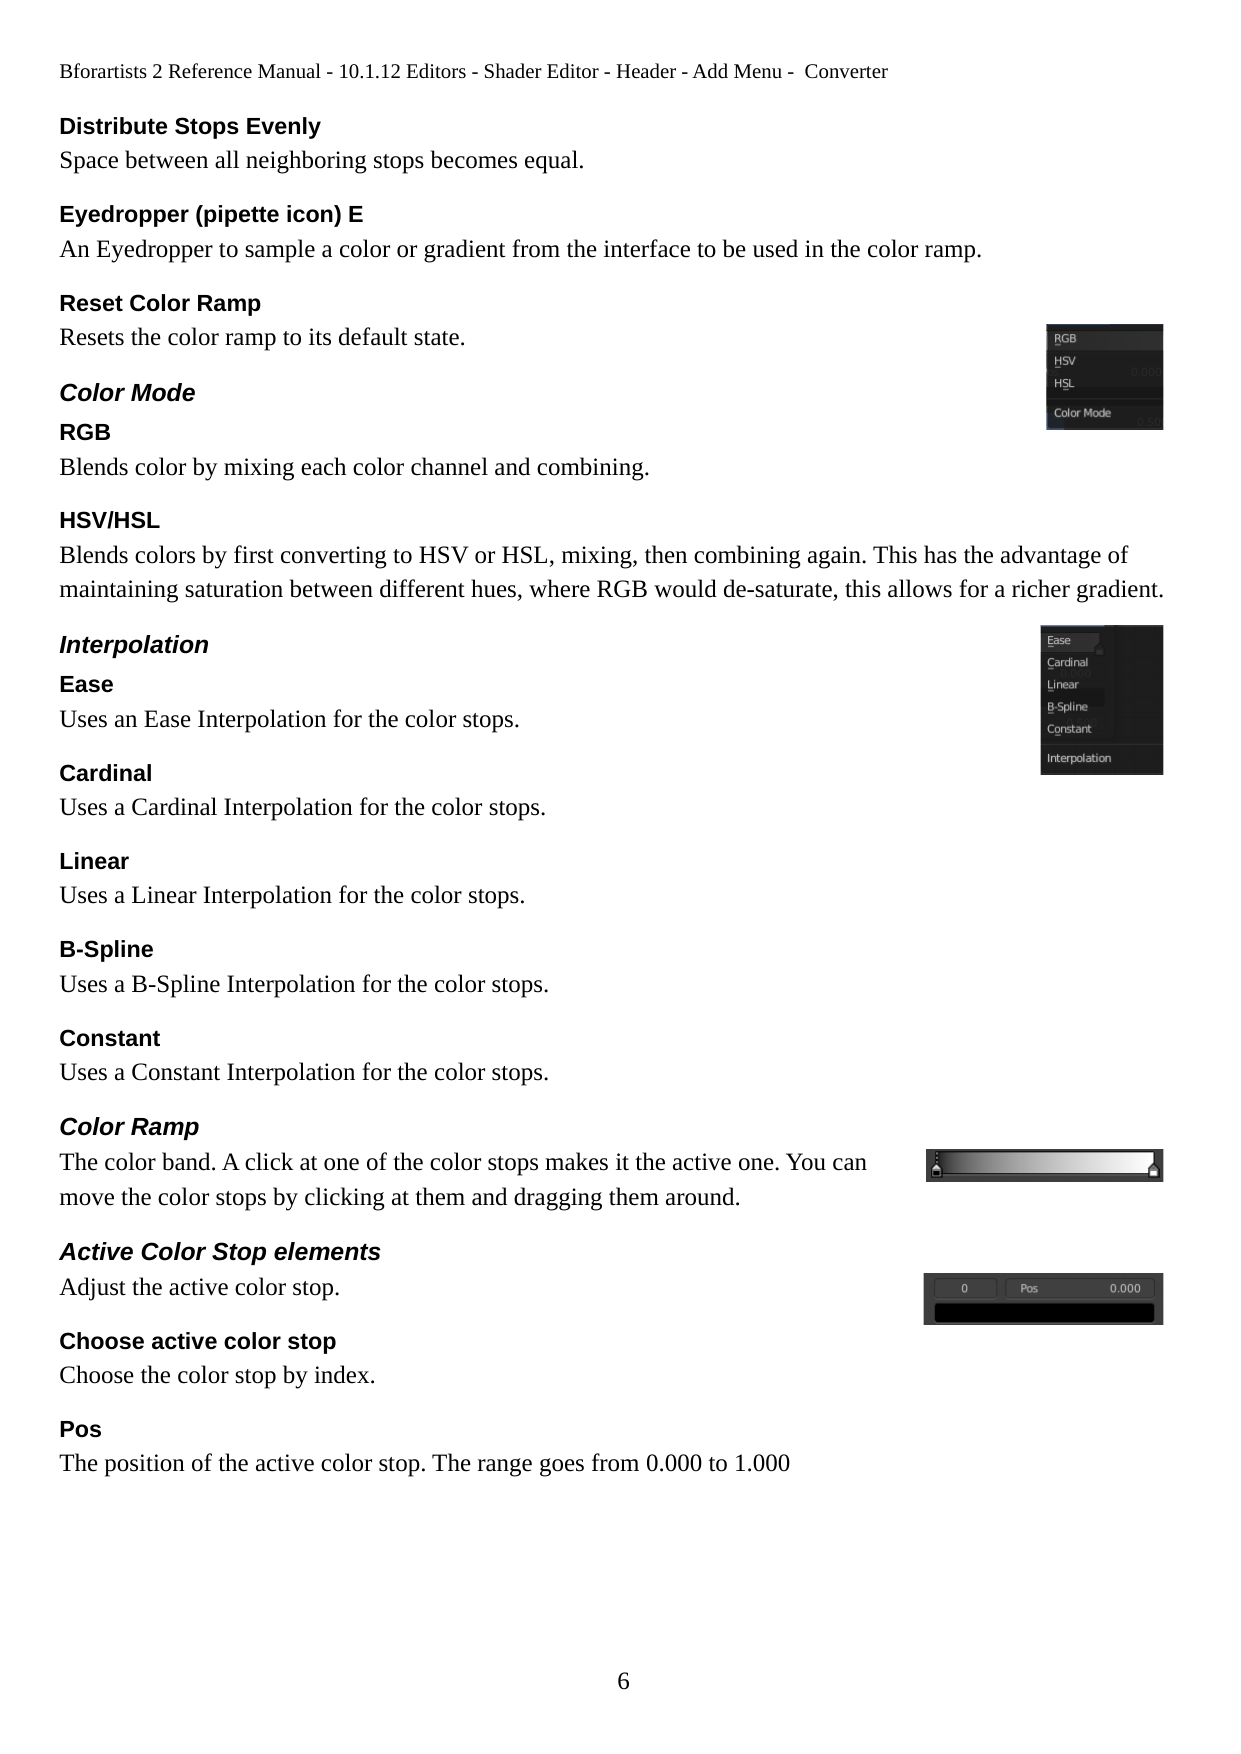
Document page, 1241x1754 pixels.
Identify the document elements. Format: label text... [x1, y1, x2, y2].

picture [923, 1273, 1164, 1325]
subtitle Choose active color stop [59, 1327, 1181, 1354]
subtitle Color Mode [59, 378, 1046, 406]
text Adjust the active color stop. [59, 1272, 1181, 1301]
text An Eyedropper to sample a color or gradient from the interface to be used in the color ramp. [59, 234, 1181, 263]
subtitle Interpolation [59, 630, 1040, 658]
subtitle [1164, 630, 1181, 658]
text Uses a Constant Interpolation for the color stops. [59, 1057, 1181, 1086]
subtitle Pos [59, 1416, 1181, 1442]
text The color band. A click at one of the color stops makes it the active one. You can move the color stops by clicking at them and dragging them around. [59, 1147, 1181, 1211]
subtitle Distribute Stops Evenly [59, 113, 1181, 139]
picture [926, 1149, 1164, 1182]
text Blends colors by first converting to HSV or HSL, mixing, then combining again. This has the advantage of maintaining saturation between different hues, where RGB would de-saturate, this allows for a richer gradient. [59, 540, 1181, 603]
text The position of the active color stop. The range goes from 0.000 to 1.000 [59, 1448, 1181, 1477]
subtitle Color Ramp [59, 1112, 1181, 1141]
subtitle [1164, 378, 1181, 406]
subtitle Constant [59, 1024, 1181, 1051]
picture [1046, 324, 1164, 430]
text Uses an Ease Interpolation for the color stops. [59, 704, 1040, 733]
subtitle B-Spline [59, 936, 1181, 963]
text Choose the color stop by index. [59, 1360, 1181, 1389]
picture [1040, 625, 1164, 775]
subtitle Eyedropper (pipette icon) E [59, 201, 1181, 228]
text Space between all neighboring stops becomes equal. [59, 146, 1181, 174]
subtitle Ease [59, 671, 1040, 698]
text Resets the color ramp to its default state. [59, 322, 1181, 351]
subtitle Reset Color Ramp [59, 289, 1181, 316]
subtitle Cardinal [59, 759, 1181, 786]
subtitle HSV/HSL [59, 507, 1181, 534]
subtitle RGB [59, 419, 1181, 445]
text Blends color by mixing each color channel and combining. [59, 452, 1181, 480]
text Uses a B-Spline Interpolation for the color stops. [59, 969, 1181, 998]
subtitle Active Color Stop elements [59, 1237, 1181, 1266]
text Uses a Cardinal Interpolation for the color stops. [59, 792, 1181, 821]
subtitle [1164, 671, 1181, 698]
subtitle Linear [59, 847, 1181, 874]
text Uses a Linear Interpolation for the color stops. [59, 881, 1181, 909]
